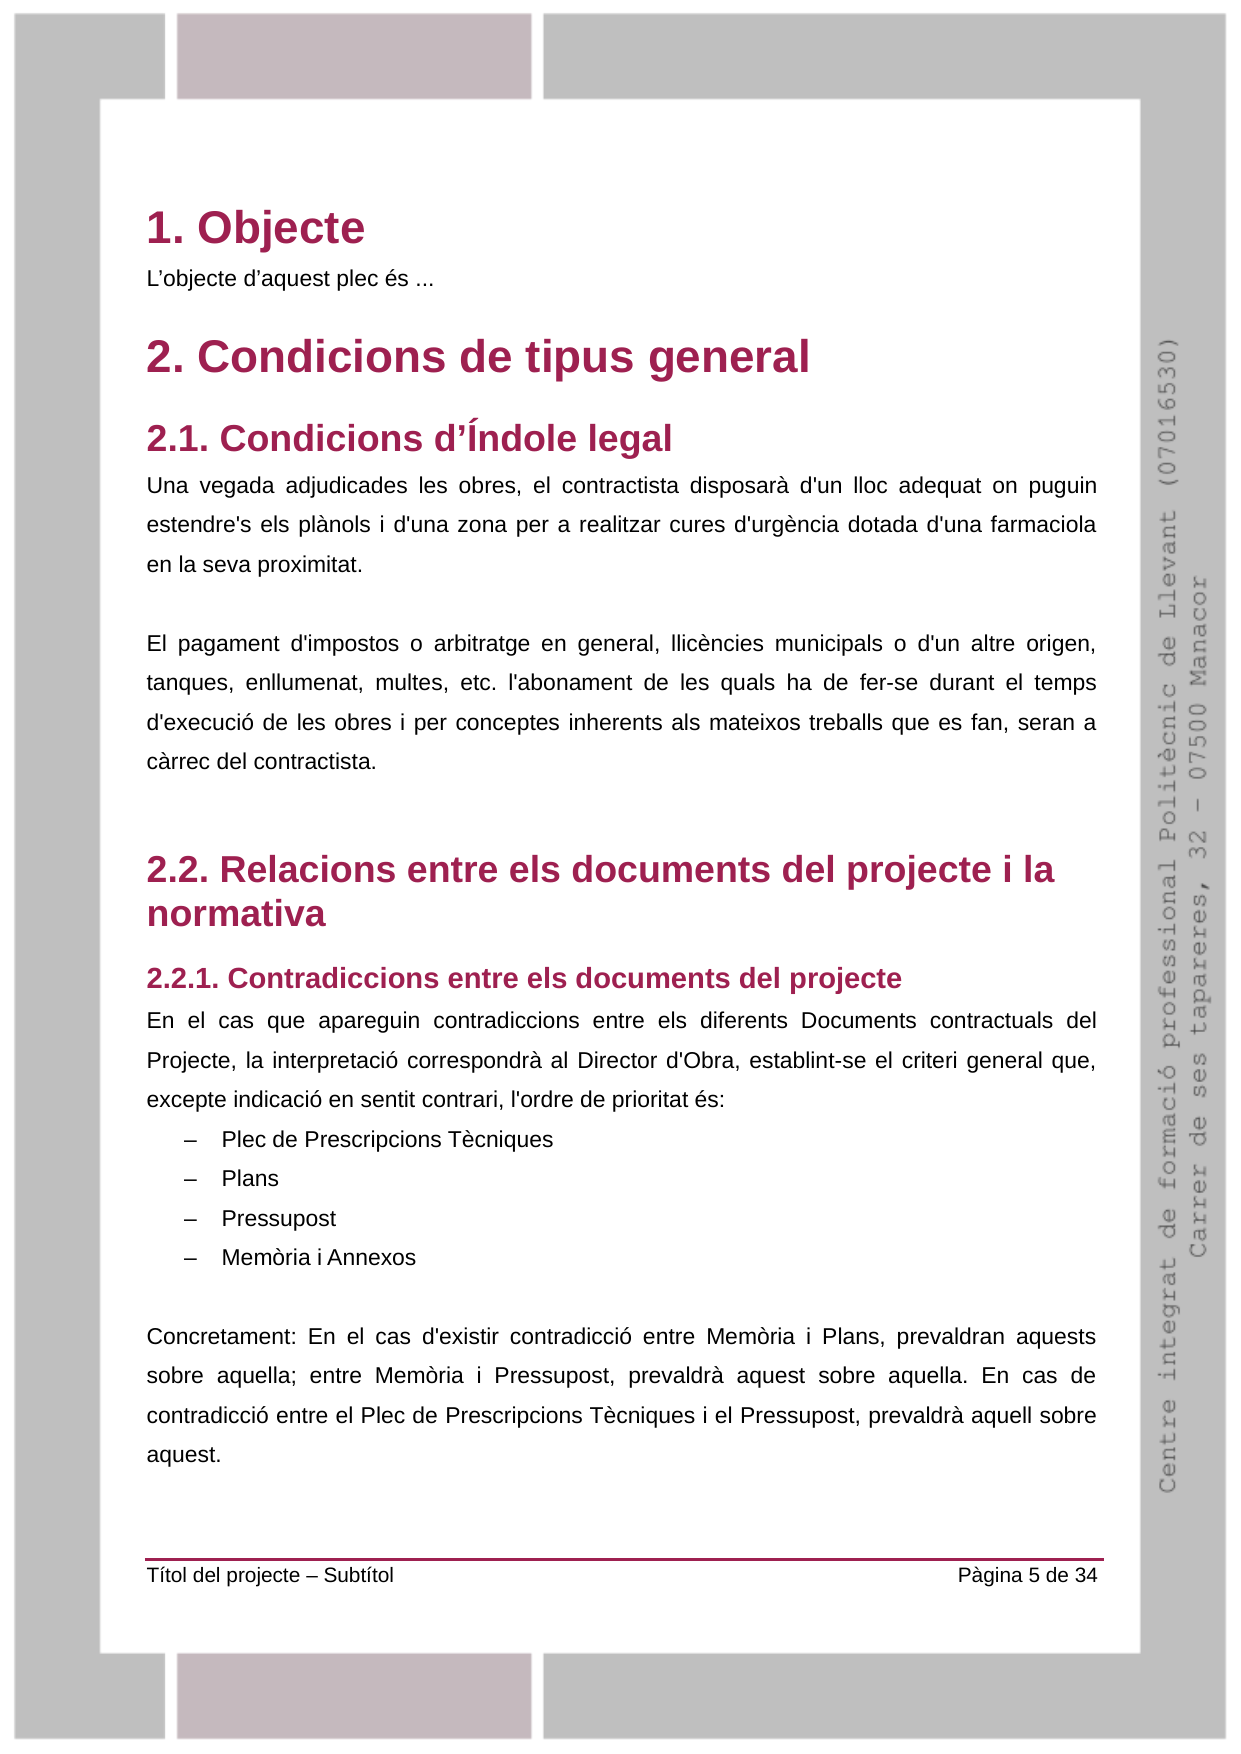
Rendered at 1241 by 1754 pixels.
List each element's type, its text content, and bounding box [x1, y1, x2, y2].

picture [0, 0, 1241, 1754]
list Memòria i Annexos [184, 1244, 1098, 1270]
subtitle 2.1. Condicions d’Índole legal [146, 416, 1098, 459]
list Pressupost [184, 1204, 1098, 1231]
subtitle 2.2.1. Contradiccions entre els documents del projecte [146, 961, 1098, 994]
subtitle 2.2. Relacions entre els documents del projecte i la normativa [146, 848, 1098, 934]
text Una vegada adjudicades les obres, el contractista disposarà d'un lloc adequat on puguin estendre's els plànols i d'una zona per a realitzar cures d'urgència dotada d'una farmaciola en la seva proximitat. [146, 472, 1098, 577]
text L’objecte d’aquest plec és ... [146, 265, 1098, 292]
list Plans [184, 1165, 1098, 1191]
list Plec de Prescripcions Tècniques [184, 1126, 1098, 1152]
subtitle 2. Condicions de tipus general [146, 330, 1098, 383]
text En el cas que apareguin contradiccions entre els diferents Documents contractuals del Projecte, la interpretació correspondrà al Director d'Obra, establint-se el criteri general que, excepte indicació en sentit contrari, l'ordre de prioritat és: [146, 1007, 1098, 1112]
subtitle 1. Objecte [146, 200, 1098, 253]
text Concretament: En el cas d'existir contradicció entre Memòria i Plans, prevaldran aquests sobre aquella; entre Memòria i Pressupost, prevaldrà aquest sobre aquella. En cas de contradicció entre el Plec de Prescripcions Tècniques i el Pressupost, prevaldrà aquell sobre aquest. [146, 1323, 1098, 1468]
text El pagament d'impostos o arbitratge en general, llicències municipals o d'un altre origen, tanques, enllumenat, multes, etc. l'abonament de les quals ha de fer-se durant el temps d'execució de les obres i per conceptes inherents als mateixos treballs que es fan, seran a càrrec del contractista. [146, 629, 1098, 774]
